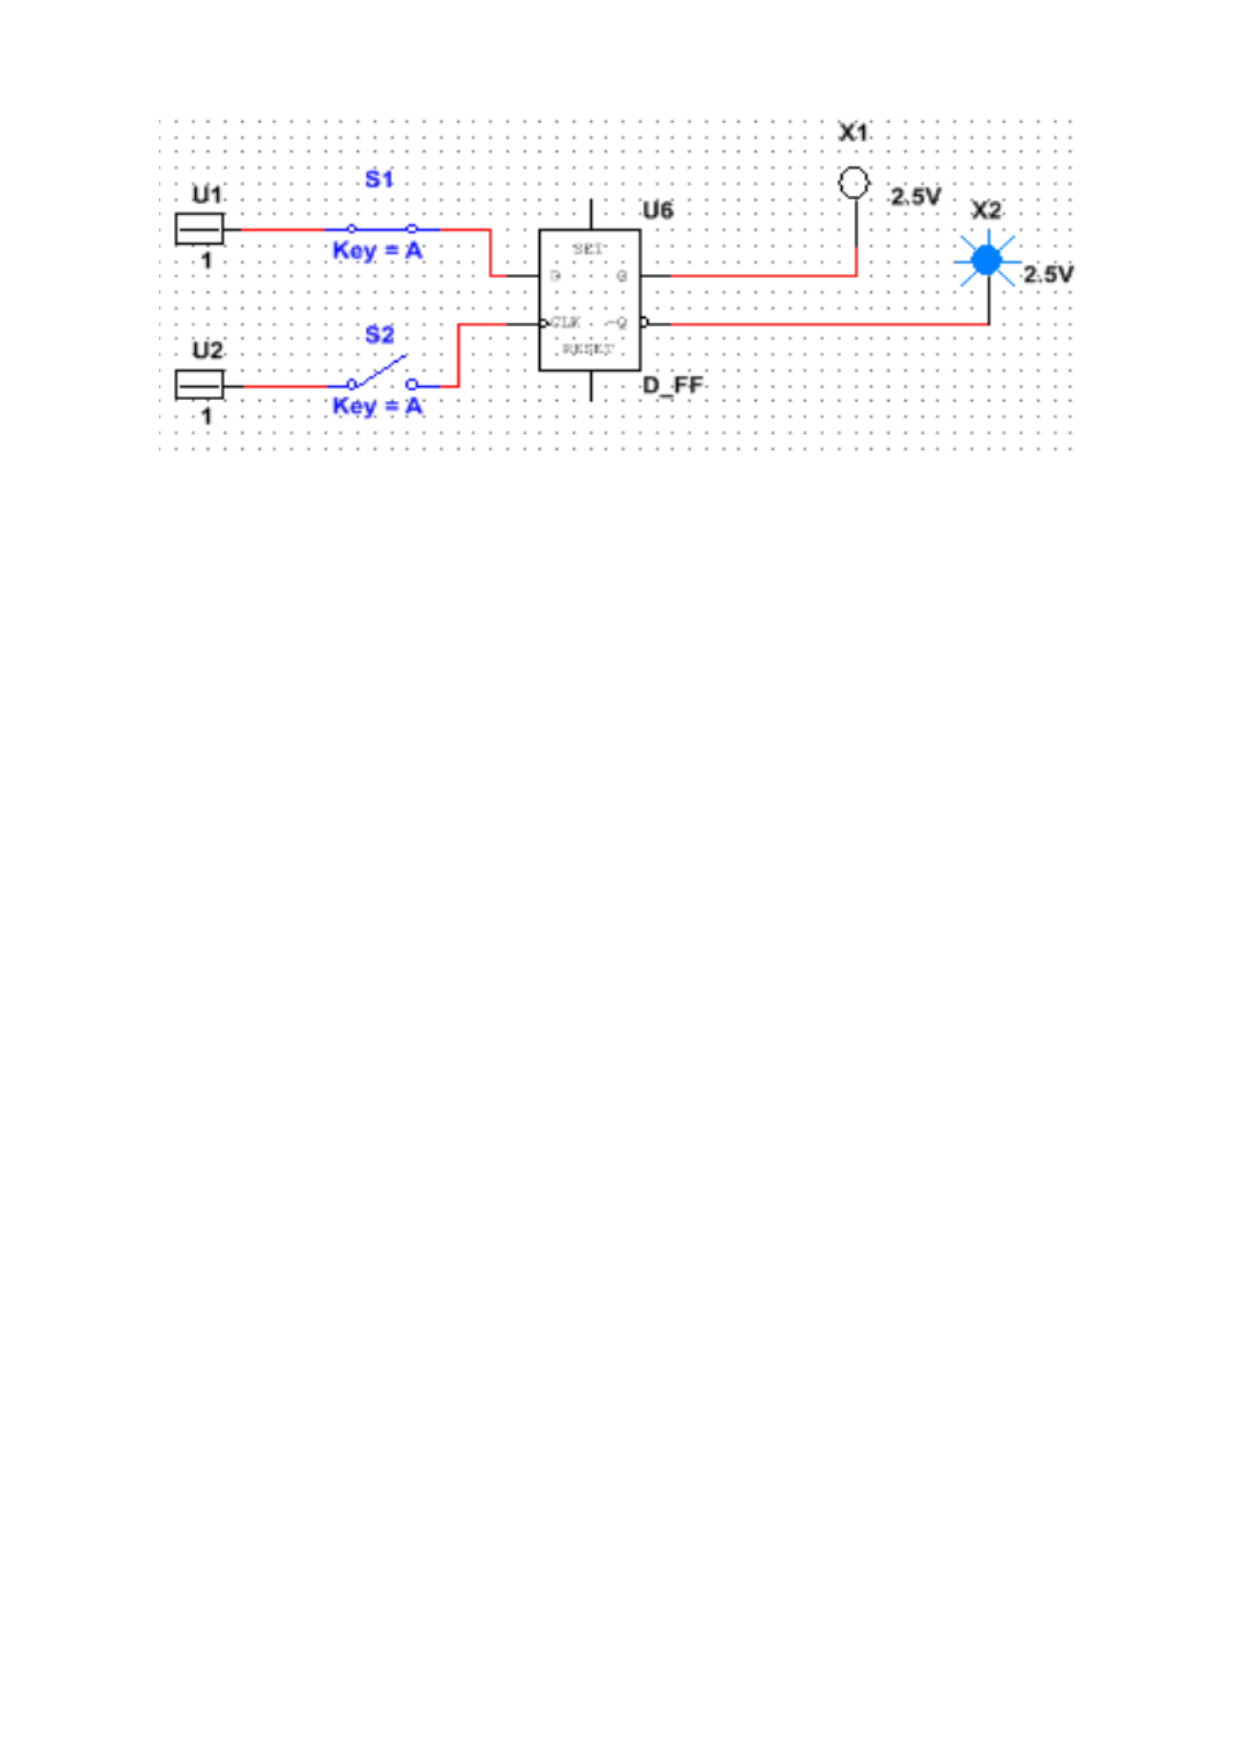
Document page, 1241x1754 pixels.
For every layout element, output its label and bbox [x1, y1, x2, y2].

picture [159, 118, 1082, 458]
